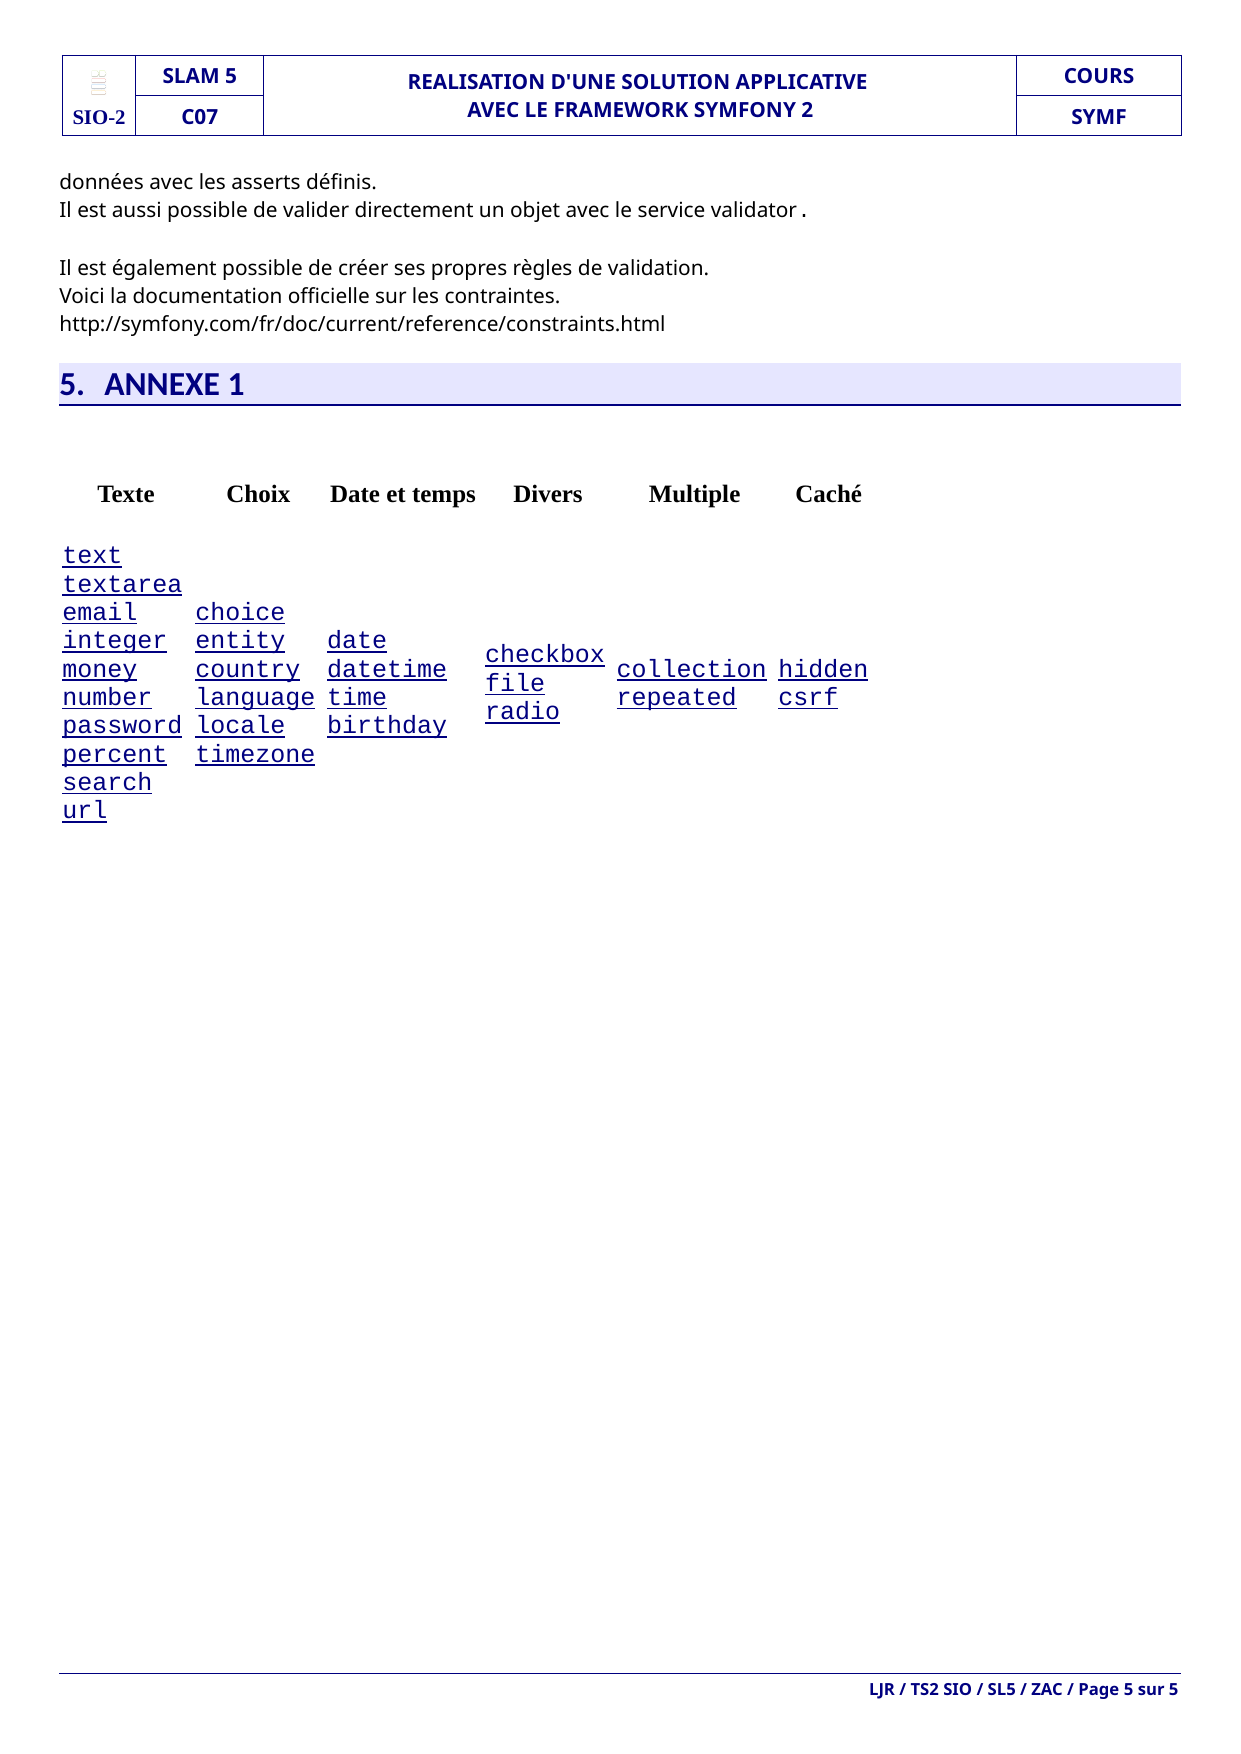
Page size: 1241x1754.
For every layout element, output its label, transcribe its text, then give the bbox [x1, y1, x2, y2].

text Il est également possible de créer ses propres règles de validation. [59, 253, 1181, 281]
table_header Choix [192, 476, 324, 540]
table_header Multiple [614, 476, 775, 540]
subtitle ANNEXE 1 [59, 363, 1181, 404]
table_header Divers [482, 476, 613, 540]
table_cell text textarea email integer money number password percent search url [59, 540, 192, 859]
table_cell choice entity country language locale timezone [192, 540, 324, 859]
table_cell checkbox file radio [482, 540, 613, 859]
table_cell collection repeated [614, 540, 775, 859]
text http://symfony.com/fr/doc/current/reference/constraints.html [59, 309, 1181, 338]
text données avec les asserts définis. [59, 167, 1181, 196]
table_header Date et temps [324, 476, 482, 540]
table_header Texte [59, 476, 192, 540]
text Voici la documentation officielle sur les contraintes. [59, 281, 1181, 309]
text Il est aussi possible de valider directement un objet avec le service validator. [59, 196, 1181, 224]
table_cell date datetime time birthday [324, 540, 482, 859]
table_header Caché [775, 476, 882, 540]
table_cell hidden csrf [775, 540, 882, 859]
